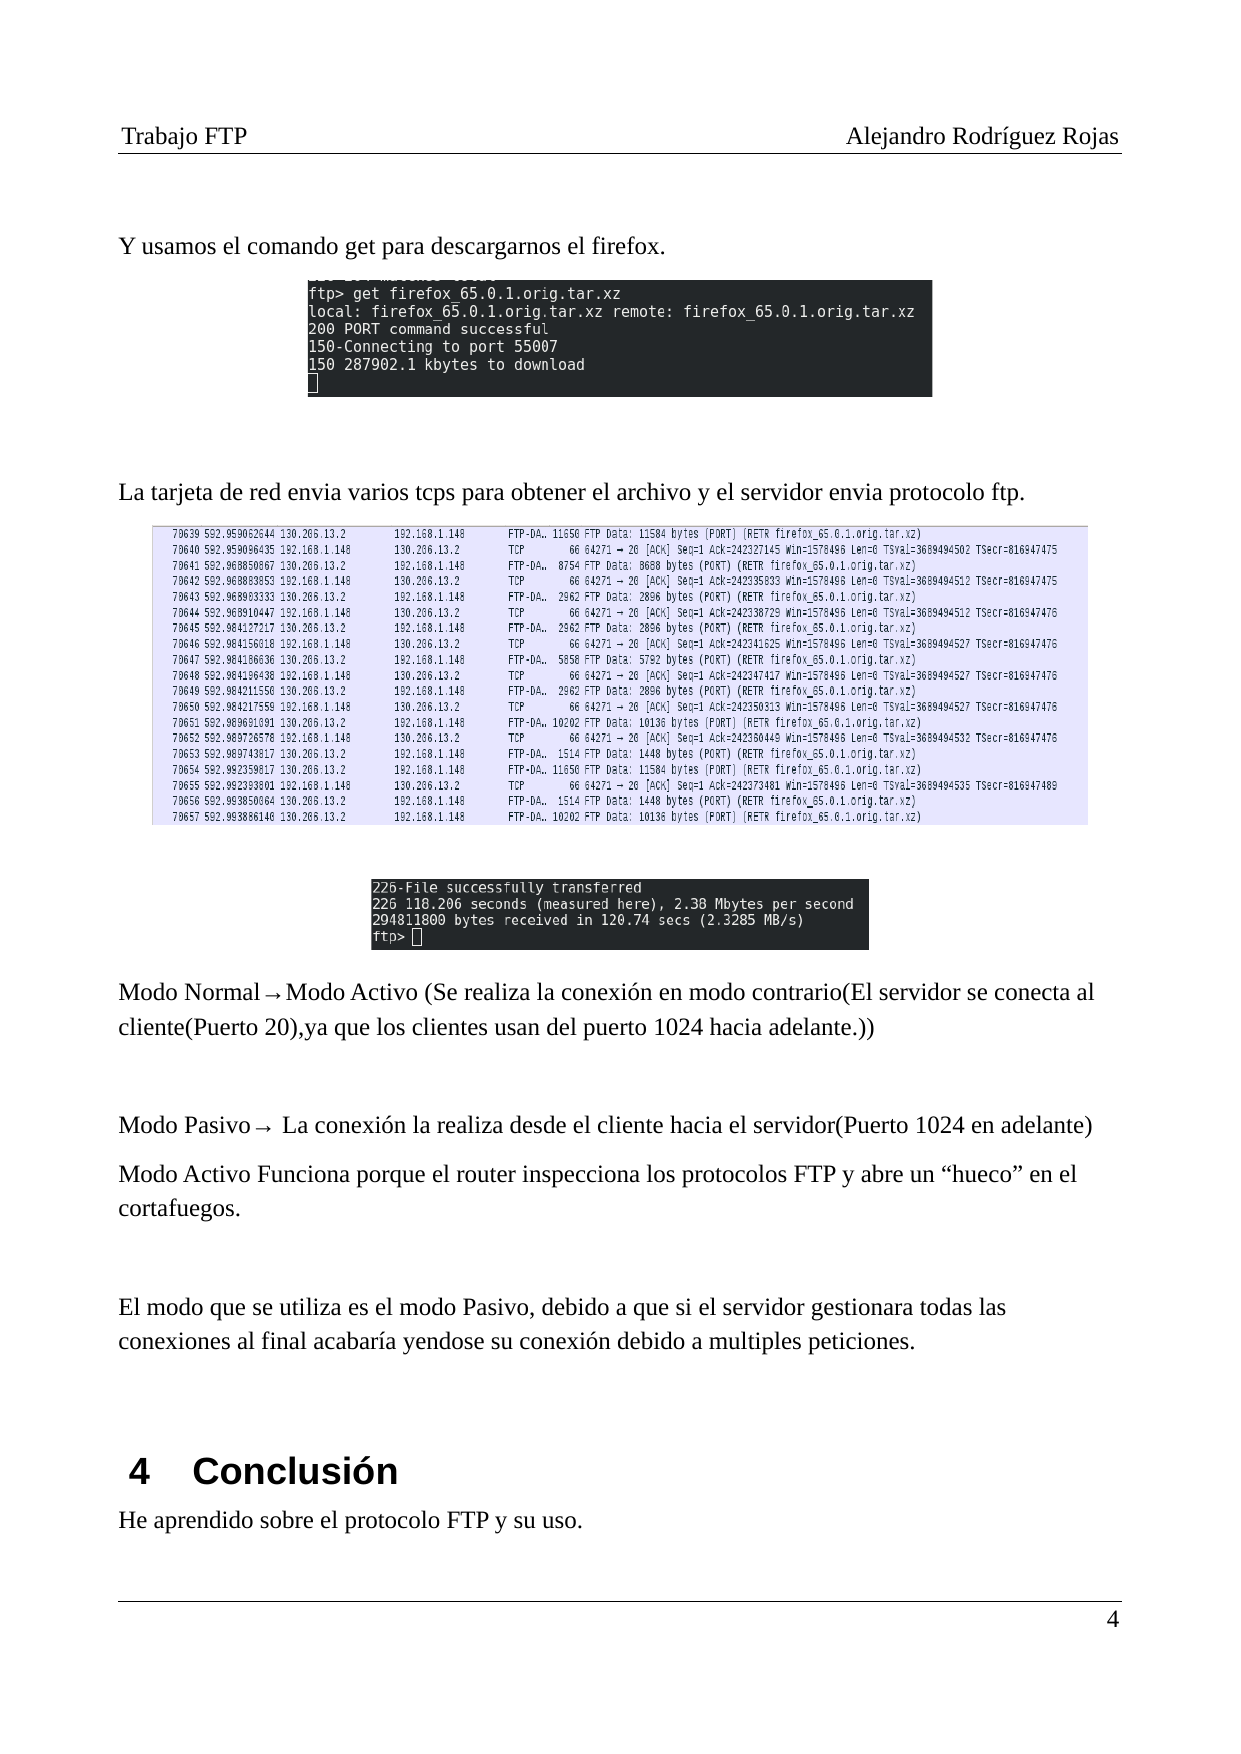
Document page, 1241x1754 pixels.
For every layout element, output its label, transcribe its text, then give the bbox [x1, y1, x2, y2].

text He aprendido sobre el protocolo FTP y su uso. [118, 1505, 1122, 1534]
text Modo Normal→Modo Activo (Se realiza la conexión en modo contrario(El servidor se conecta al cliente(Puerto 20),ya que los clientes usan del puerto 1024 hacia adelante.)) [118, 977, 1122, 1041]
subtitle Conclusión [118, 1449, 1122, 1493]
text Y usamos el comando get para descargarnos el firefox. [118, 231, 1122, 260]
text Modo Pasivo→ La conexión la realiza desde el cliente hacia el servidor(Puerto 1024 en adelante) [118, 1110, 1122, 1139]
text La tarjeta de red envia varios tcps para obtener el archivo y el servidor envia protocolo ftp. [118, 477, 1122, 505]
text El modo que se utiliza es el modo Pasivo, debido a que si el servidor gestionara todas las conexiones al final acabaría yendose su conexión debido a multiples peticiones. [118, 1292, 1122, 1355]
text Modo Activo Funciona porque el router inspecciona los protocolos FTP y abre un “hueco” en el cortafuegos. [118, 1159, 1122, 1222]
